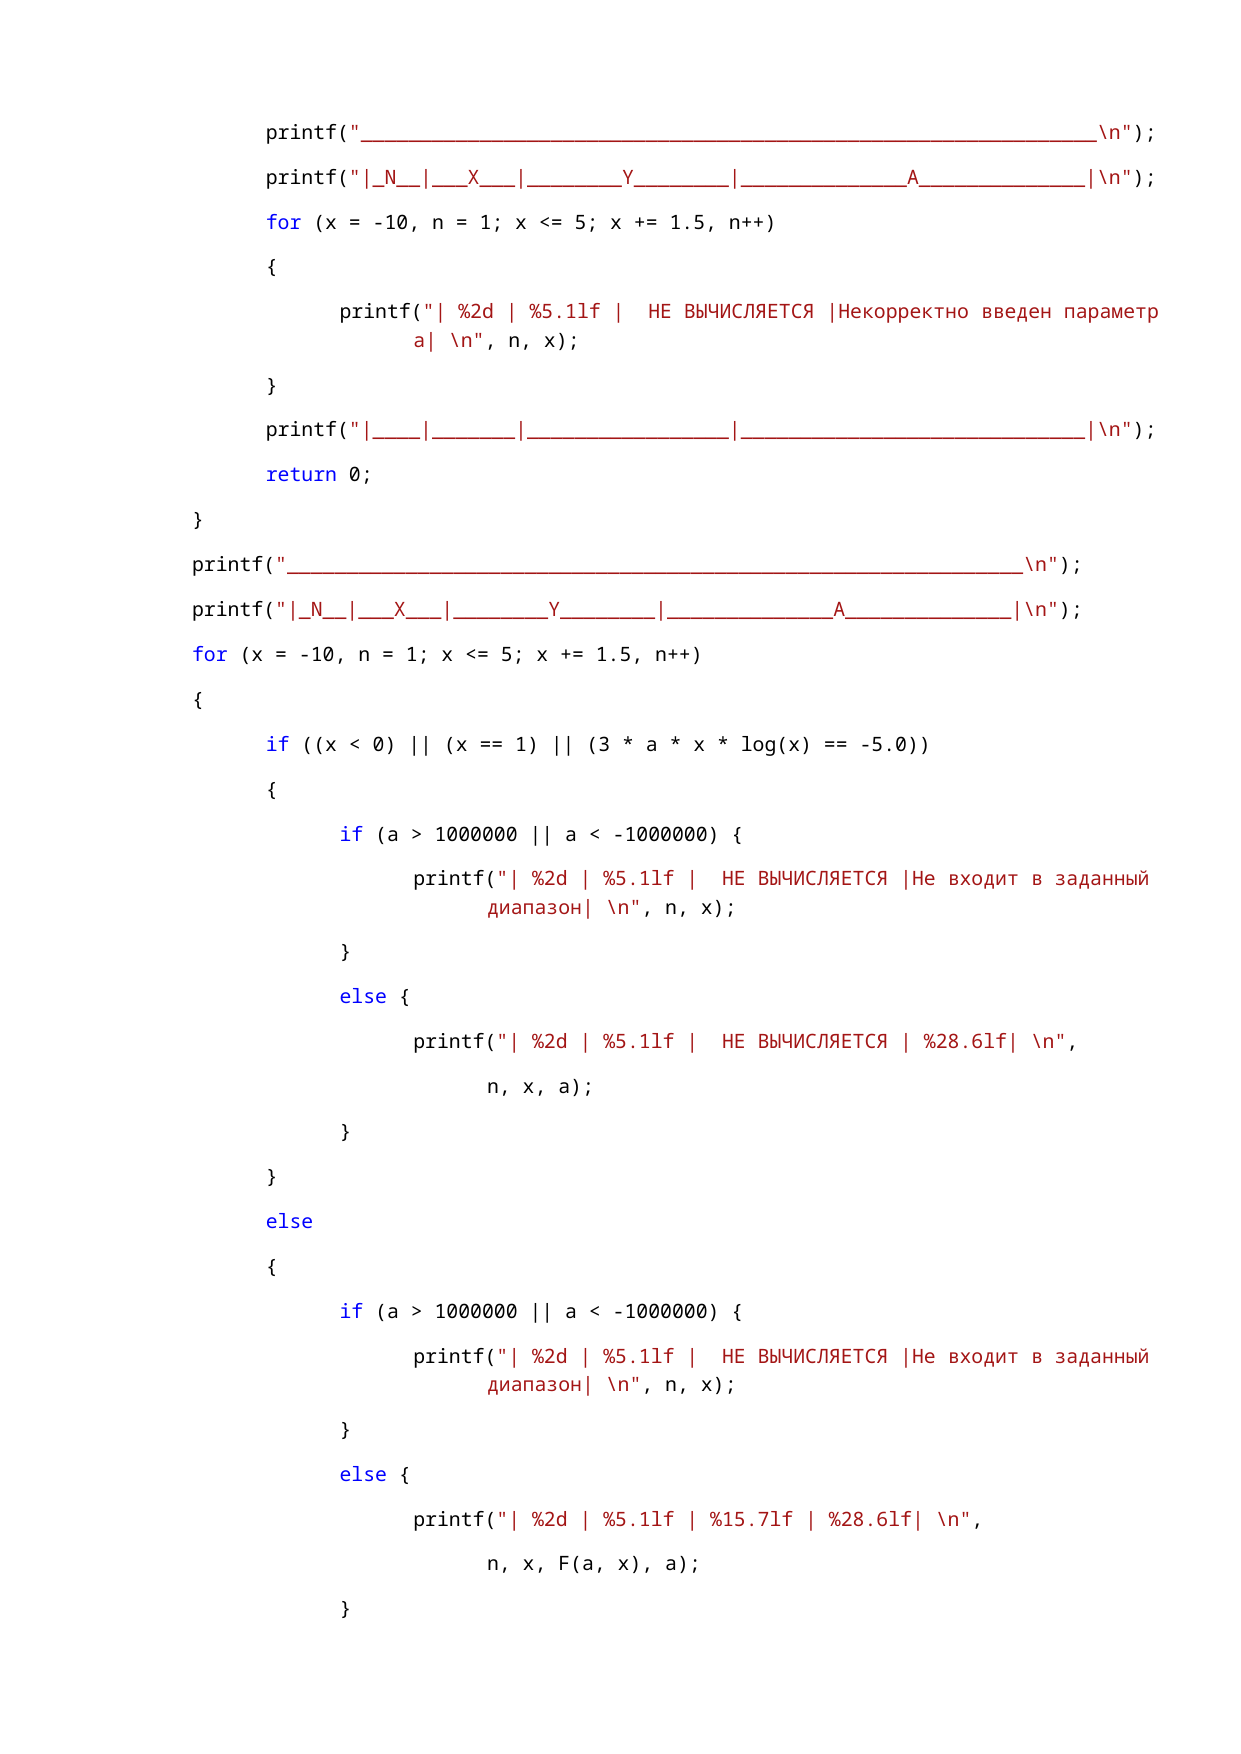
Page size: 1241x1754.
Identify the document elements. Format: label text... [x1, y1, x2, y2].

text { [118, 775, 1181, 802]
text else { [118, 983, 1181, 1010]
text } [118, 506, 1181, 532]
text n, x, F(a, x), a); [118, 1550, 1181, 1577]
text for (x = -10, n = 1; x <= 5; x += 1.5, n++) [118, 208, 1181, 235]
text printf("| %2d | %5.1lf | %15.7lf | %28.6lf| \n", [118, 1505, 1181, 1532]
text } [118, 938, 1181, 965]
text } [118, 1162, 1181, 1189]
text return 0; [118, 461, 1181, 488]
text printf("| %2d | %5.1lf | НЕ ВЫЧИСЛЯЕТСЯ |Некорректно введен параметр a| \n", n, x); [118, 298, 1181, 353]
text else { [118, 1460, 1181, 1487]
text { [118, 1252, 1181, 1279]
text printf("______________________________________________________________\n"); [118, 550, 1181, 577]
text printf("| %2d | %5.1lf | НЕ ВЫЧИСЛЯЕТСЯ |Не входит в заданный диапазон| \n", n, x); [118, 865, 1181, 920]
text printf("|____|_______|_________________|_____________________________|\n"); [118, 416, 1181, 443]
text n, x, a); [118, 1072, 1181, 1099]
text } [118, 371, 1181, 398]
text printf("______________________________________________________________\n"); [118, 118, 1181, 145]
text for (x = -10, n = 1; x <= 5; x += 1.5, n++) [118, 640, 1181, 667]
text if (a > 1000000 || a < -1000000) { [118, 820, 1181, 847]
text else [118, 1207, 1181, 1234]
text printf("| %2d | %5.1lf | НЕ ВЫЧИСЛЯЕТСЯ |Не входит в заданный диапазон| \n", n, x); [118, 1342, 1181, 1397]
text printf("|_N__|___X___|________Y________|______________A______________|\n"); [118, 163, 1181, 190]
text printf("| %2d | %5.1lf | НЕ ВЫЧИСЛЯЕТСЯ | %28.6lf| \n", [118, 1028, 1181, 1054]
text { [118, 685, 1181, 712]
text printf("|_N__|___X___|________Y________|______________A______________|\n"); [118, 595, 1181, 622]
text if ((x < 0) || (x == 1) || (3 * a * x * log(x) == -5.0)) [118, 730, 1181, 757]
text { [118, 253, 1181, 280]
text } [118, 1415, 1181, 1442]
text } [118, 1117, 1181, 1144]
text } [118, 1594, 1181, 1622]
text if (a > 1000000 || a < -1000000) { [118, 1297, 1181, 1324]
